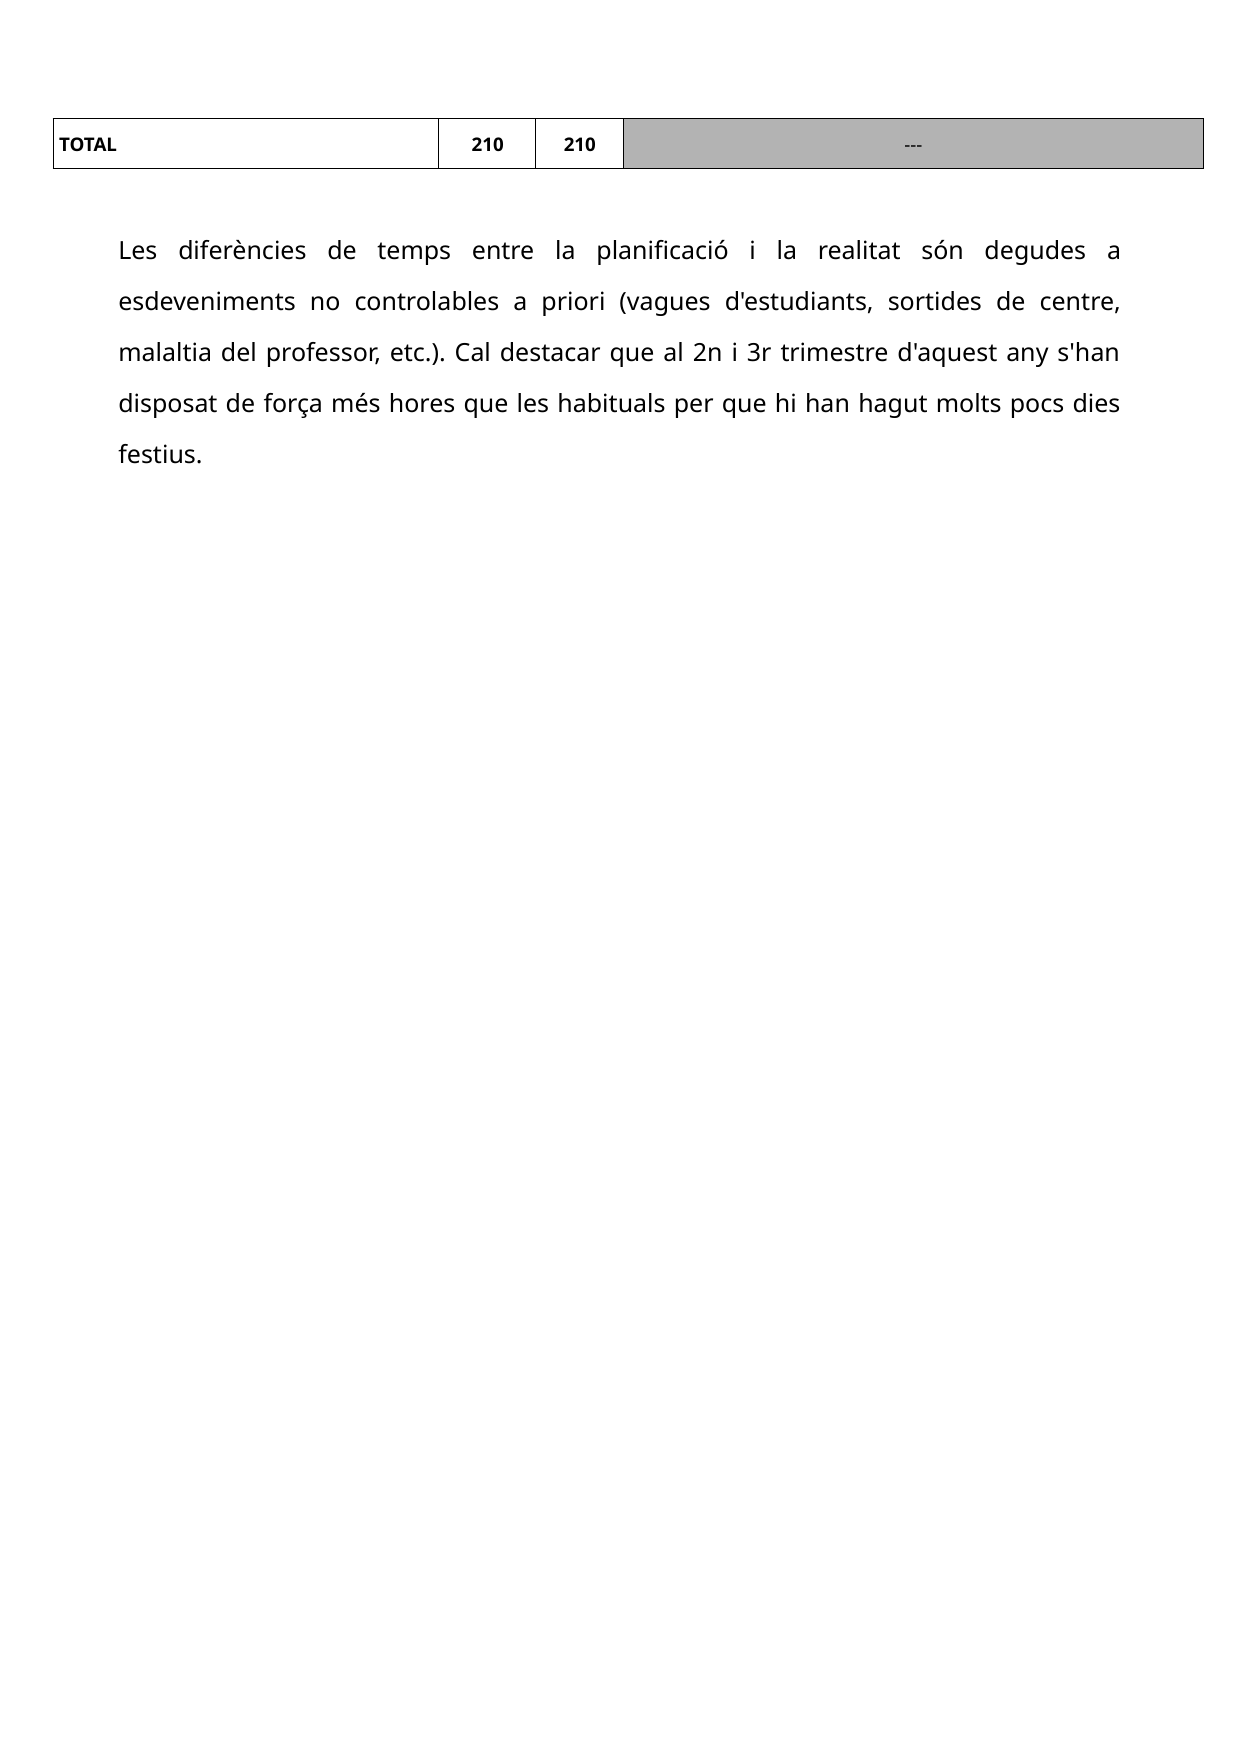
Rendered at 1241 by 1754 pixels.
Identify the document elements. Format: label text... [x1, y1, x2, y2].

table_cell 210 [439, 119, 535, 168]
table_cell --- [624, 119, 1203, 168]
table_cell 210 [536, 119, 623, 168]
table_cell TOTAL [54, 119, 438, 168]
text Les diferències de temps entre la planificació i la realitat són degudes a esdeveniments no controlables a priori (vagues d'estudiants, sortides de centre, malaltia del professor, etc.). Cal destacar que al 2n i 3r trimestre d'aquest any s'han disposat de força més hores que les habituals per que hi han hagut molts pocs dies festius. [118, 233, 1122, 471]
